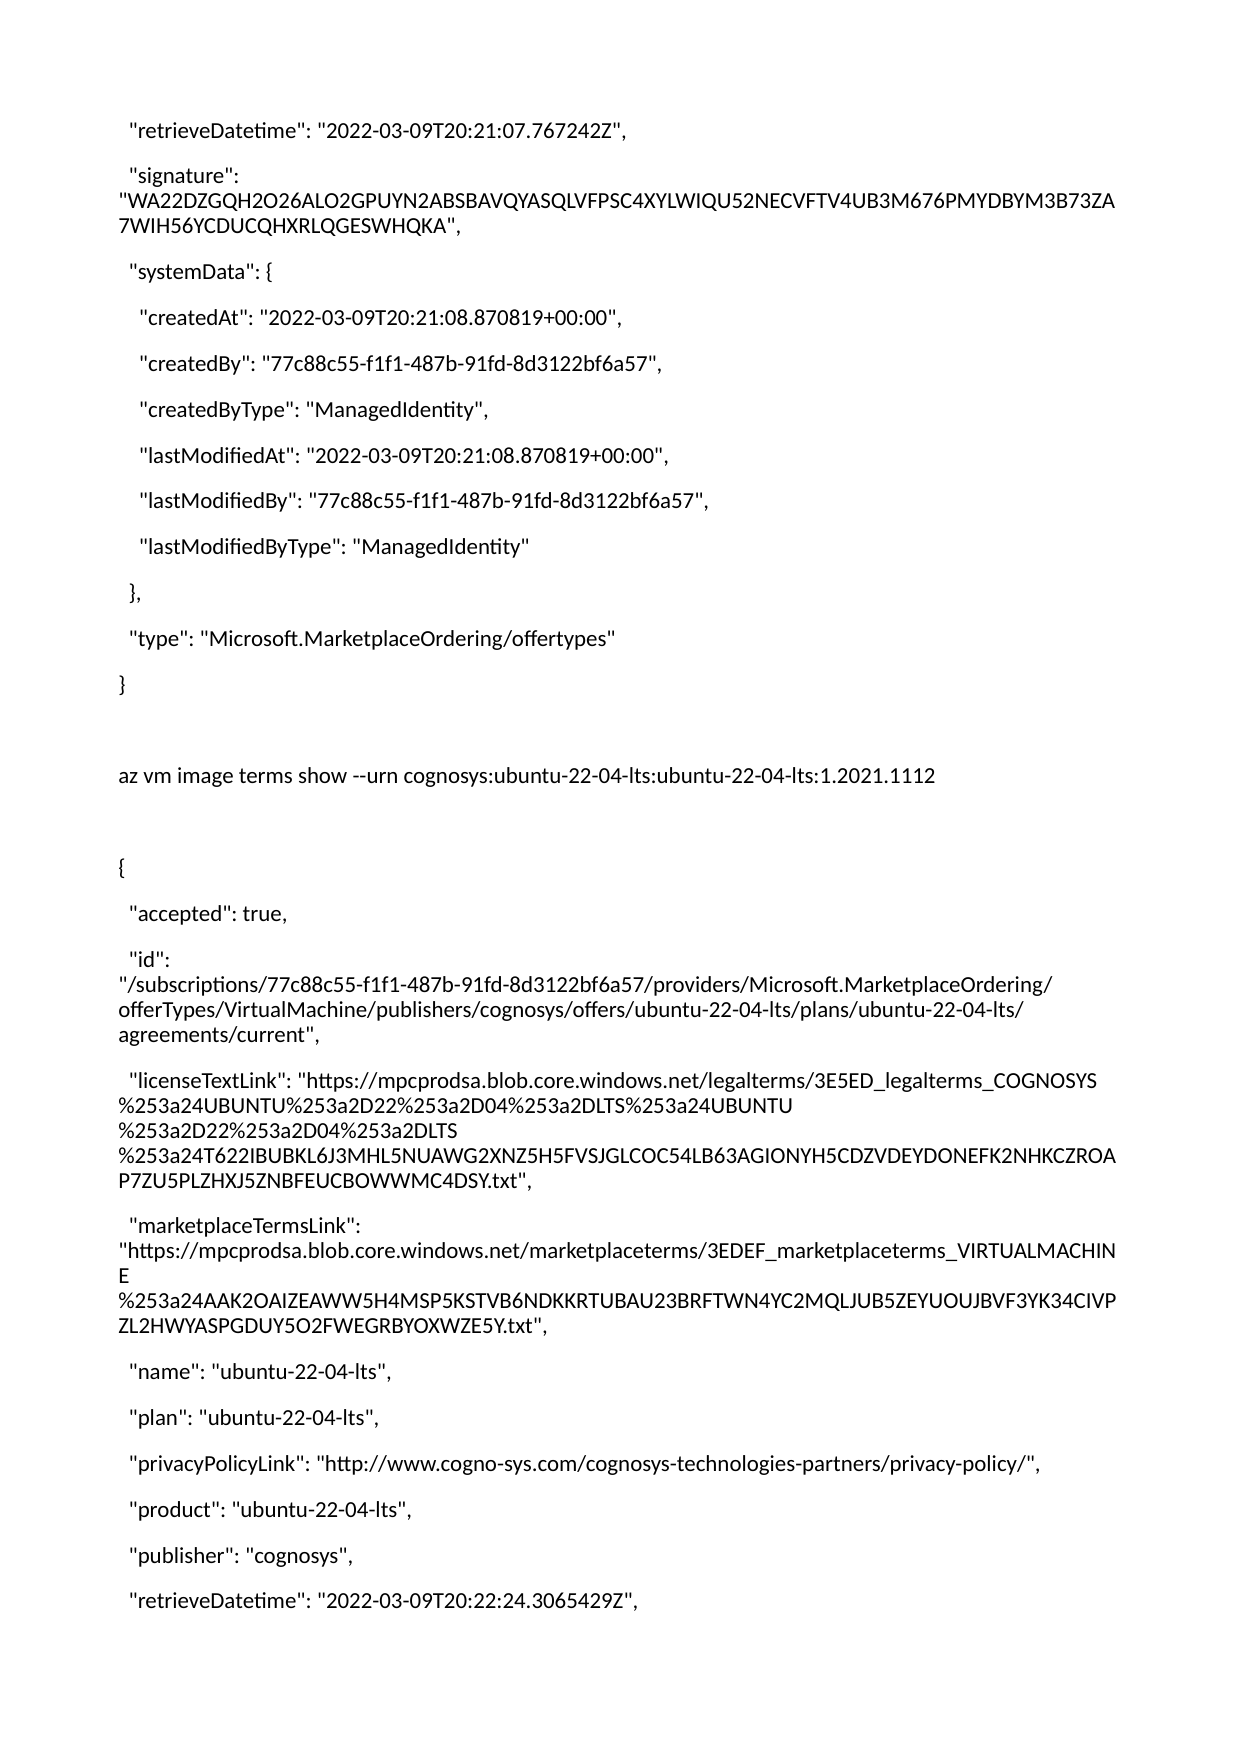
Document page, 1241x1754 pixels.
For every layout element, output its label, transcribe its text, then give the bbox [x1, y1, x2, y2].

text "createdBy": "77c88c55-f1f1-487b-91fd-8d3122bf6a57", [118, 351, 1122, 376]
text "accepted": true, [118, 901, 1122, 926]
text "privacyPolicyLink": "http://www.cogno-sys.com/cognosys-technologies-partners/privacy-policy/", [118, 1451, 1122, 1476]
text "product": "ubuntu-22-04-lts", [118, 1497, 1122, 1522]
text "systemData": { [118, 260, 1122, 285]
text "createdAt": "2022-03-09T20:21:08.870819+00:00", [118, 306, 1122, 331]
text "id": "/subscriptions/77c88c55-f1f1-487b-91fd-8d3122bf6a57/providers/Microsoft.MarketplaceOrdering/offerTypes/VirtualMachine/publishers/cognosys/offers/ubuntu-22-04-lts/plans/ubuntu-22-04-lts/agreements/current", [118, 947, 1122, 1047]
text "plan": "ubuntu-22-04-lts", [118, 1406, 1122, 1431]
text "marketplaceTermsLink": "https://mpcprodsa.blob.core.windows.net/marketplaceterms/3EDEF_marketplaceterms_VIRTUALMACHINE%253a24AAK2OAIZEAWW5H4MSP5KSTVB6NDKKRTUBAU23BRFTWN4YC2MQLJUB5ZEYUOUJBVF3YK34CIVPZL2HWYASPGDUY5O2FWEGRBYOXWZE5Y.txt", [118, 1214, 1122, 1339]
text "signature": "WA22DZGQH2O26ALO2GPUYN2ABSBAVQYASQLVFPSC4XYLWIQU52NECVFTV4UB3M676PMYDBYM3B73ZA7WIH56YCDUCQHXRLQGESWHQKA", [118, 164, 1122, 239]
text "lastModifiedBy": "77c88c55-f1f1-487b-91fd-8d3122bf6a57", [118, 489, 1122, 514]
text "publisher": "cognosys", [118, 1543, 1122, 1568]
text "licenseTextLink": "https://mpcprodsa.blob.core.windows.net/legalterms/3E5ED_legalterms_COGNOSYS%253a24UBUNTU%253a2D22%253a2D04%253a2DLTS%253a24UBUNTU%253a2D22%253a2D04%253a2DLTS%253a24T622IBUBKL6J3MHL5NUAWG2XNZ5H5FVSJGLCOC54LB63AGIONYH5CDZVDEYDONEFK2NHKCZROAP7ZU5PLZHXJ5ZNBFEUCBOWWMC4DSY.txt", [118, 1068, 1122, 1193]
text "createdByType": "ManagedIdentity", [118, 397, 1122, 422]
text "lastModifiedByType": "ManagedIdentity" [118, 535, 1122, 560]
text "lastModifiedAt": "2022-03-09T20:21:08.870819+00:00", [118, 443, 1122, 468]
text { [118, 856, 1122, 881]
text } [118, 672, 1122, 697]
text "name": "ubuntu-22-04-lts", [118, 1360, 1122, 1385]
text "retrieveDatetime": "2022-03-09T20:21:07.767242Z", [118, 118, 1122, 143]
text "type": "Microsoft.MarketplaceOrdering/offertypes" [118, 626, 1122, 651]
text az vm image terms show --urn cognosys:ubuntu-22-04-lts:ubuntu-22-04-lts:1.2021.1112 [118, 764, 1122, 789]
text "retrieveDatetime": "2022-03-09T20:22:24.3065429Z", [118, 1589, 1122, 1614]
text }, [118, 581, 1122, 606]
